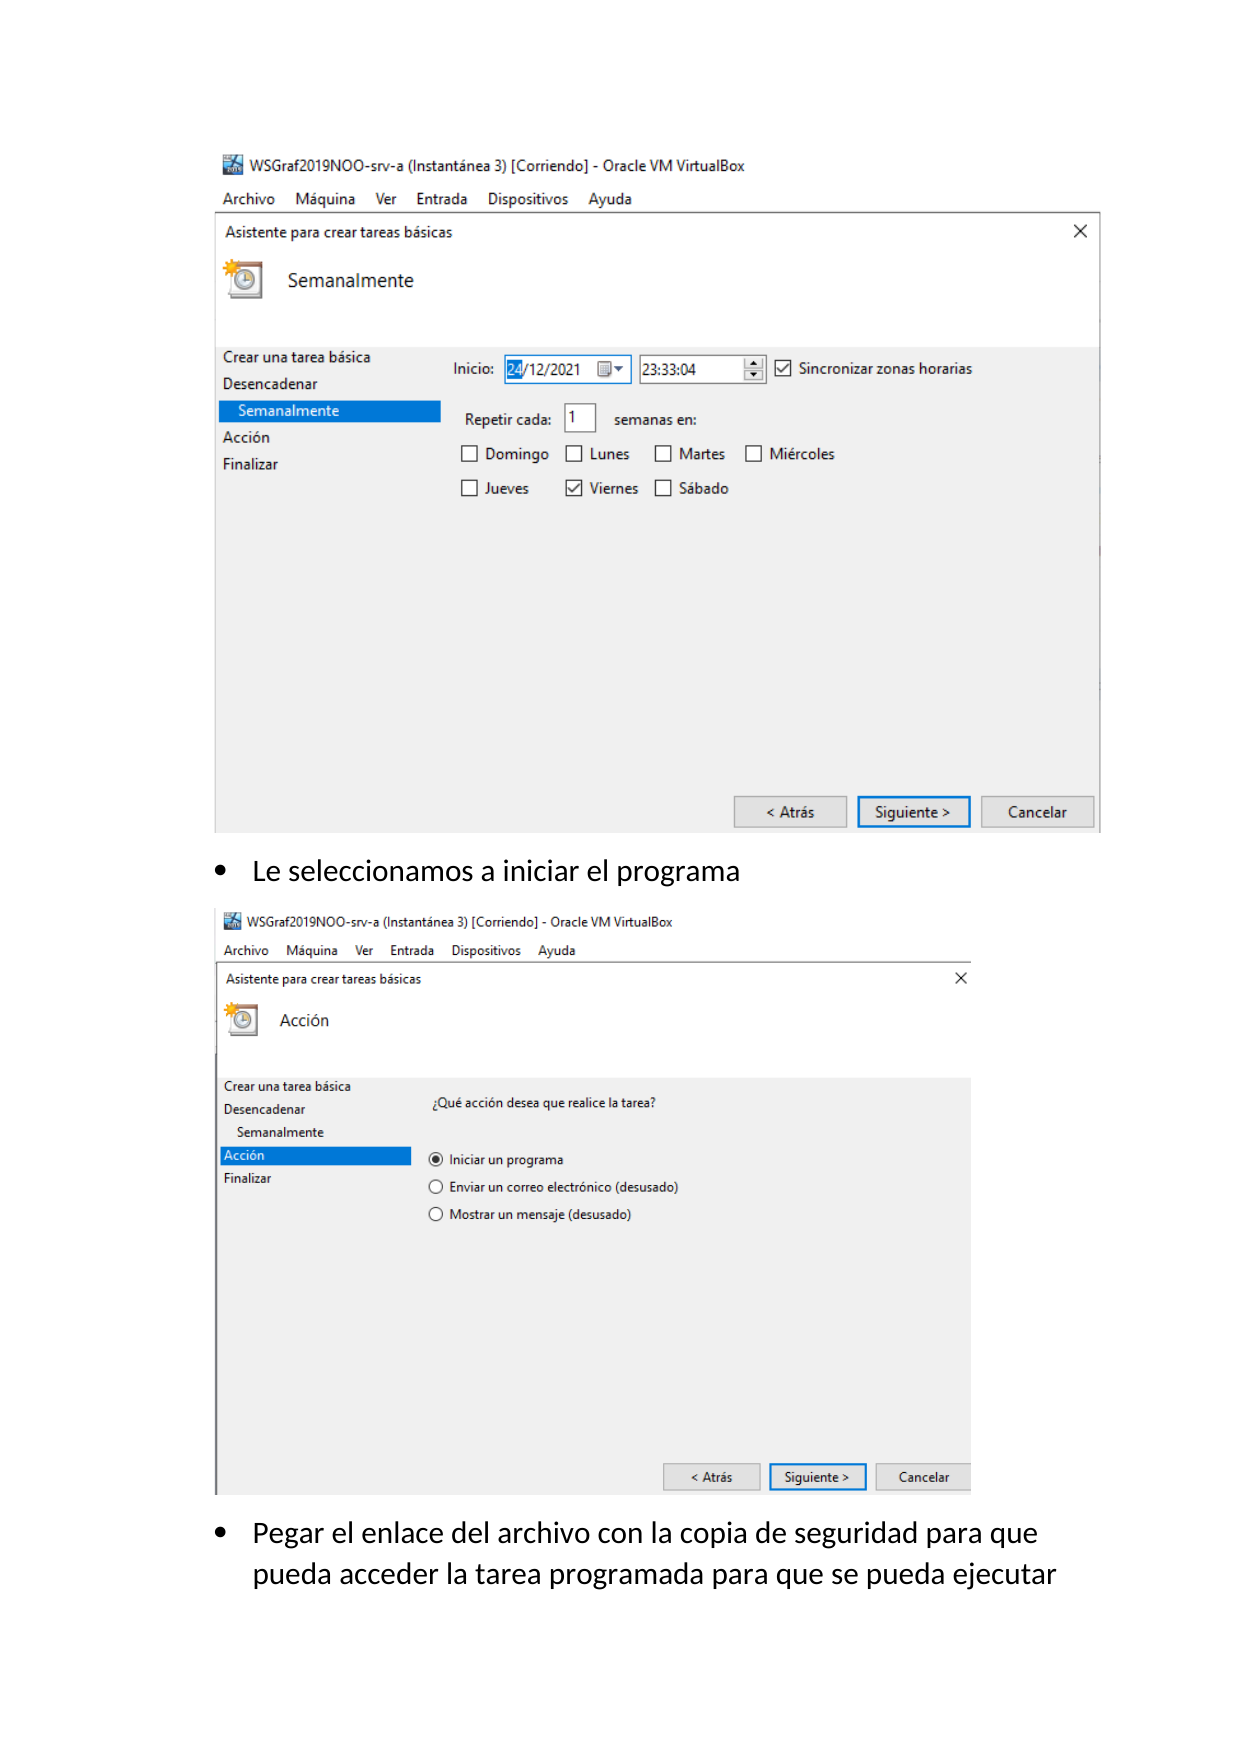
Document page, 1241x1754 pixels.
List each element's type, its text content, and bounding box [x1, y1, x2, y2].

list Pegar el enlace del archivo con la copia de seguridad para que pueda acceder la tarea programada para que se pueda ejecutar [215, 1513, 1063, 1592]
list Le seleccionamos a iniciar el programa [215, 851, 1063, 889]
